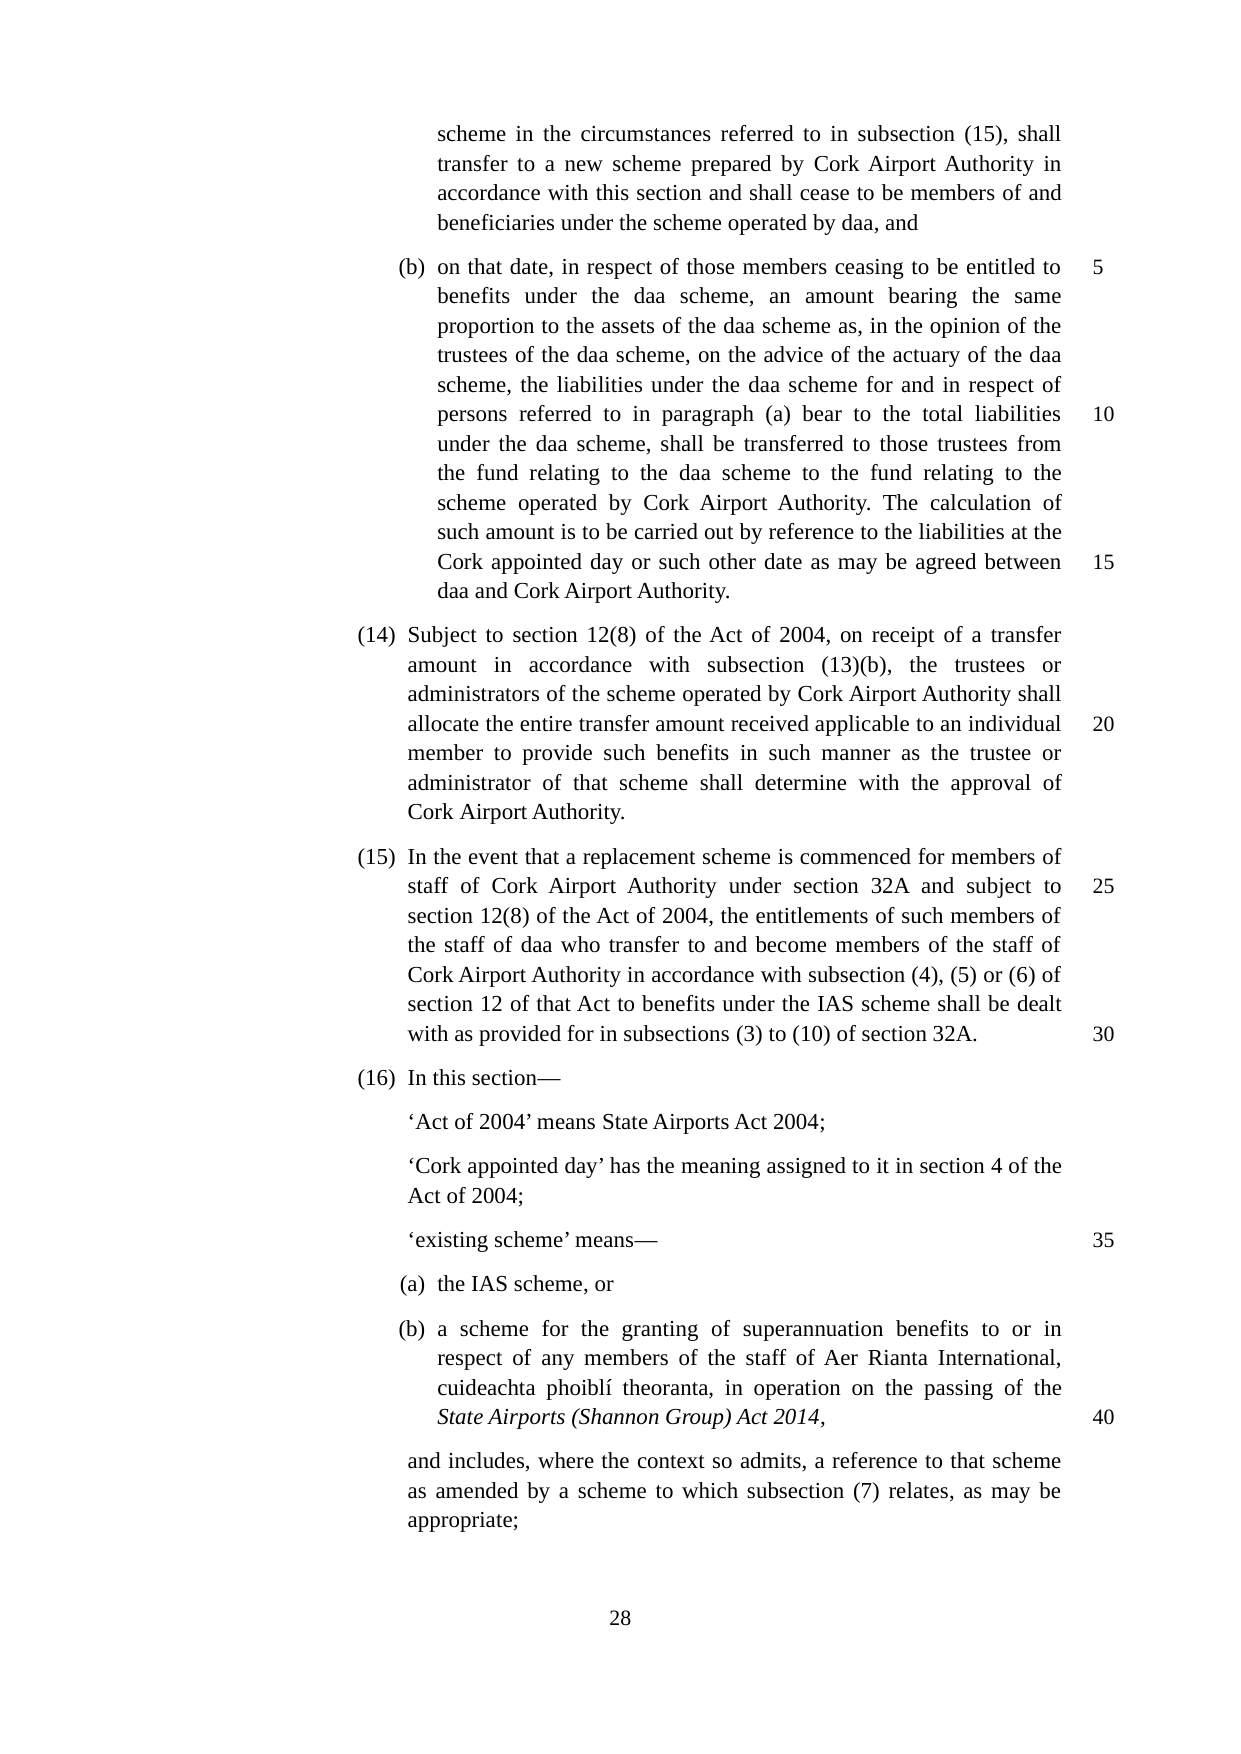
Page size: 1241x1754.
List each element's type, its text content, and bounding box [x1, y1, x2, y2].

text (14) Subject to section 12(8) of the Act of 2004, on receipt of a transfer amount in accordance with subsection (13)(b), the trustees or administrators of the scheme operated by Cork Airport Authority shall allocate the entire transfer amount received applicable to an individual member to provide such benefits in such manner as the trustee or administrator of that scheme shall determine with the approval of Cork Airport Authority. [319, 619, 1063, 826]
text scheme in the circumstances referred to in subsection (15), shall transfer to a new scheme prepared by Cork Airport Authority in accordance with this section and shall cease to be members of and beneficiaries under the scheme operated by daa, and [307, 118, 1063, 236]
text (b) on that date, in respect of those members ceasing to be entitled to benefits under the daa scheme, an amount bearing the same proportion to the assets of the daa scheme as, in the opinion of the trustees of the daa scheme, on the advice of the actuary of the daa scheme, the liabilities under the daa scheme for and in respect of persons referred to in paragraph (a) bear to the total liabilities under the daa scheme, shall be transferred to those trustees from the fund relating to the daa scheme to the fund relating to the scheme operated by Cork Airport Authority. The calculation of such amount is to be carried out by reference to the liabilities at the Cork appointed day or such other date as may be agreed between daa and Cork Airport Authority. [307, 251, 1063, 604]
text ‘existing scheme’ means⁠— [319, 1224, 1063, 1253]
text ‘Act of 2004’ means State Airports Act 2004; [319, 1106, 1063, 1135]
text (a) the IAS scheme, or [307, 1268, 1063, 1298]
text (15) In the event that a replacement scheme is commenced for members of staff of Cork Airport Authority under section 32A and subject to section 12(8) of the Act of 2004, the entitlements of such members of the staff of daa who transfer to and become members of the staff of Cork Airport Authority in accordance with subsection (4), (5) or (6) of section 12 of that Act to benefits under the IAS scheme shall be dealt with as provided for in subsections (3) to (10) of section 32A. [319, 841, 1063, 1047]
text (16) In this section⁠— [319, 1062, 1063, 1091]
text (b) a scheme for the granting of superannuation benefits to or in respect of any members of the staff of Aer Rianta International, cuideachta phoiblí theoranta, in operation on the passing of the State Airports (Shannon Group) Act 2014, [307, 1312, 1063, 1430]
text and includes, where the context so admits, a reference to that scheme as amended by a scheme to which subsection (7) relates, as may be appropriate; [319, 1445, 1063, 1534]
text ‘Cork appointed day’ has the meaning assigned to it in section 4 of the Act of 2004; [319, 1150, 1063, 1209]
